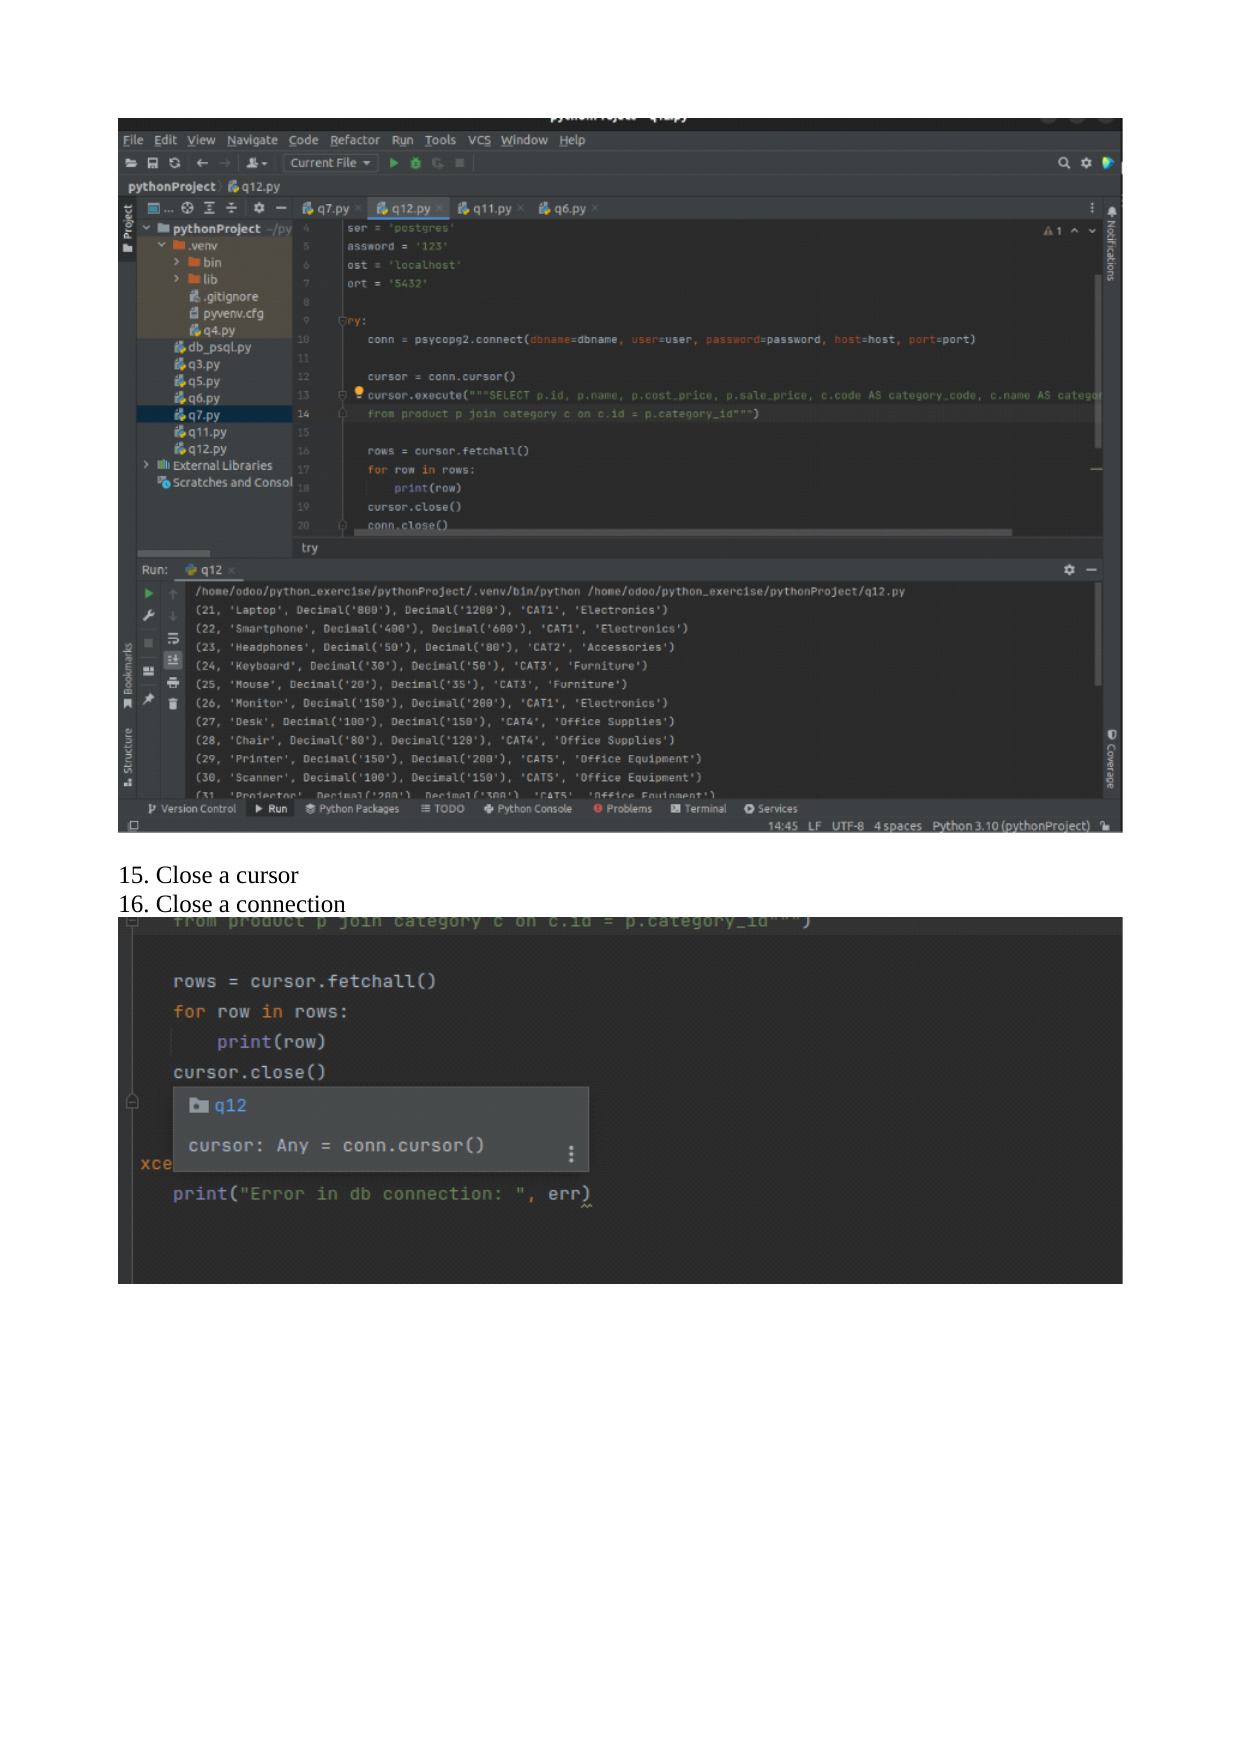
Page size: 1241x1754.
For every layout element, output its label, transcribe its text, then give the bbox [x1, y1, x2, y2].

text 15. Close a cursor [118, 860, 1122, 889]
text 16. Close a connection [118, 889, 1122, 917]
